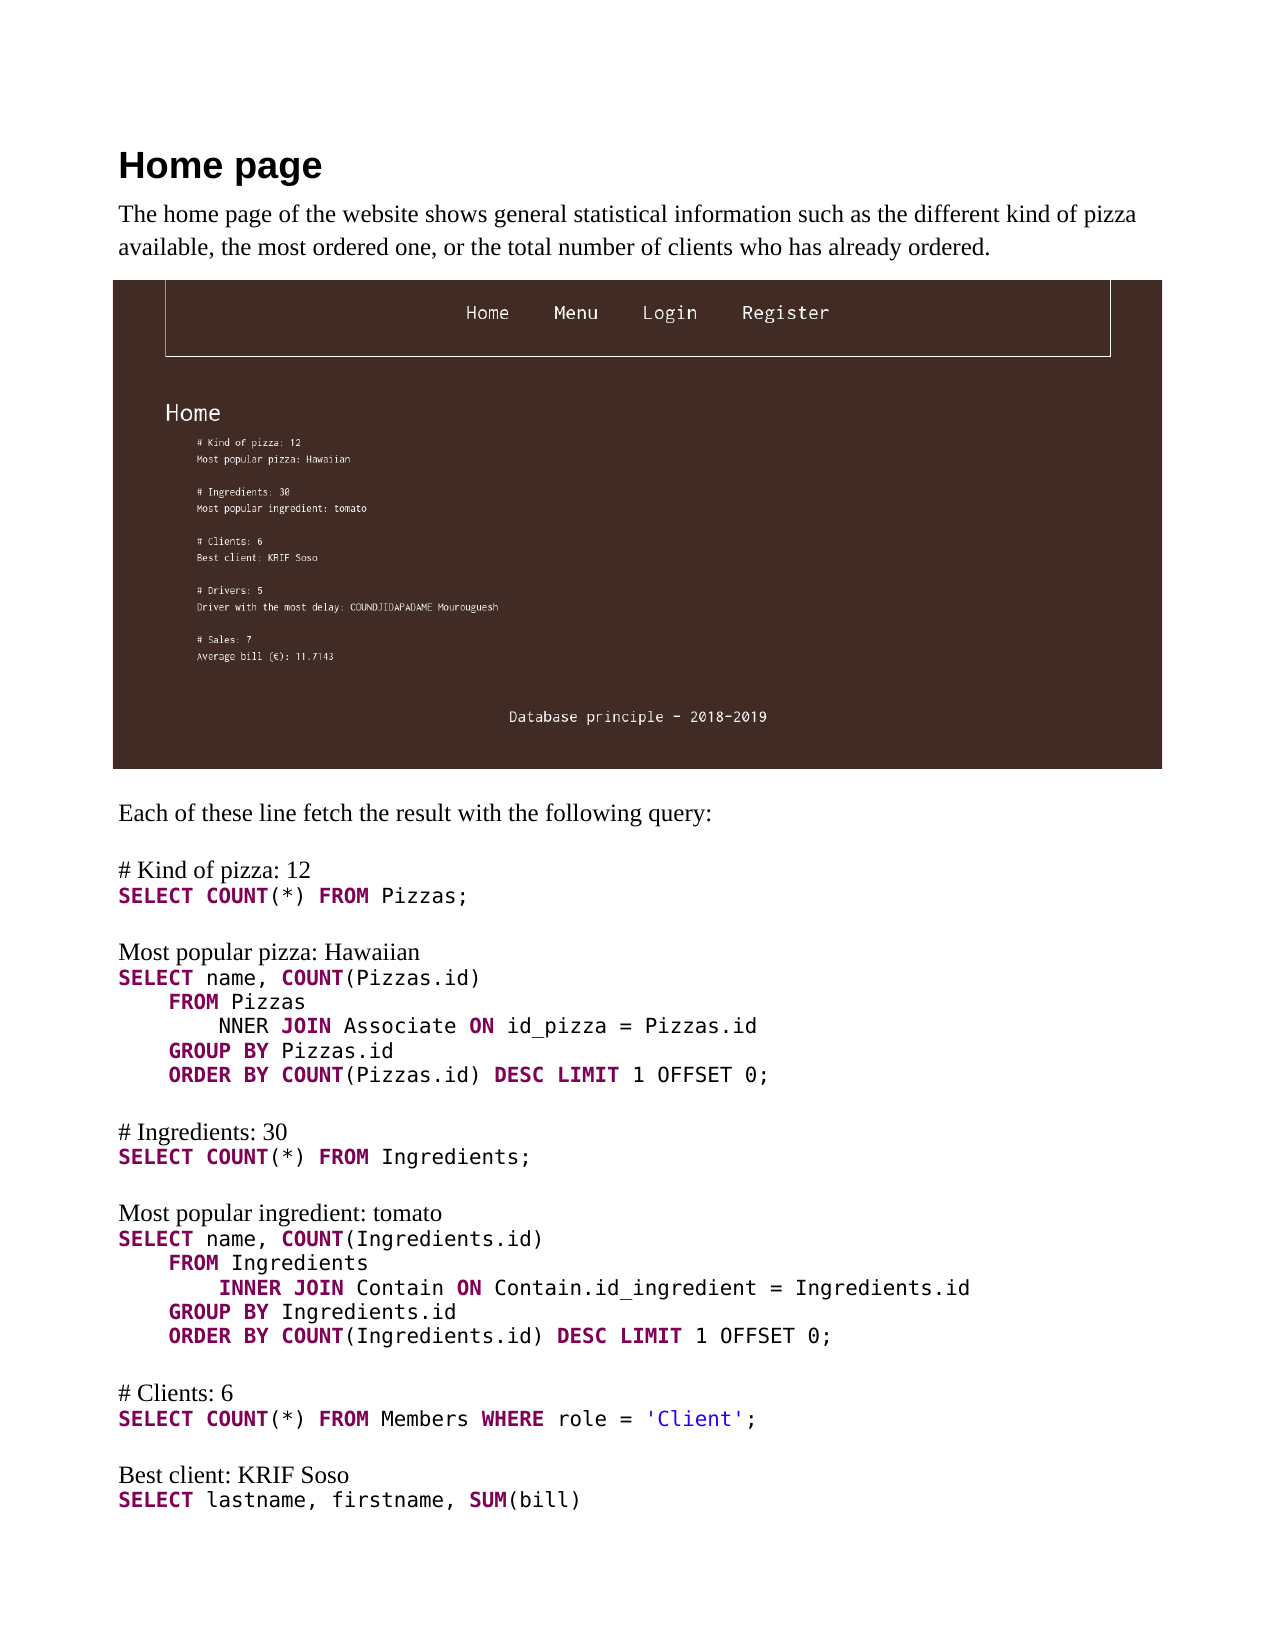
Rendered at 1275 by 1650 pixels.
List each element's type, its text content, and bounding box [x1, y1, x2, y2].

text The home page of the website shows general statistical information such as the different kind of pizza available, the most ordered one, or the total number of clients who has already ordered. [118, 199, 1157, 261]
text # Ingredients: 30 [118, 1117, 1157, 1145]
subtitle Home page [118, 143, 1157, 187]
text SELECT name, COUNT(Pizzas.id) [118, 966, 1157, 990]
text Most popular ingredient: tomato [118, 1198, 1157, 1227]
text INNER JOIN Contain ON Contain.id_ingredient = Ingredients.id [118, 1276, 1157, 1300]
text # Clients: 6 [118, 1378, 1157, 1407]
text GROUP BY Pizzas.id [118, 1039, 1157, 1063]
text SELECT COUNT(*) FROM Members WHERE role = 'Client'; [118, 1407, 1157, 1431]
text Best client: KRIF Soso [118, 1460, 1157, 1488]
text SELECT COUNT(*) FROM Pizzas; [118, 884, 1157, 908]
text GROUP BY Ingredients.id [118, 1300, 1157, 1324]
text ORDER BY COUNT(Ingredients.id) DESC LIMIT 1 OFFSET 0; [118, 1324, 1157, 1348]
text NNER JOIN Associate ON id_pizza = Pizzas.id [118, 1014, 1157, 1039]
text FROM Ingredients [118, 1251, 1157, 1276]
text ORDER BY COUNT(Pizzas.id) DESC LIMIT 1 OFFSET 0; [118, 1063, 1157, 1087]
text FROM Pizzas [118, 990, 1157, 1014]
text SELECT COUNT(*) FROM Ingredients; [118, 1145, 1157, 1170]
text # Kind of pizza: 12 [118, 855, 1157, 884]
text Most popular pizza: Hawaiian [118, 937, 1157, 966]
text SELECT name, COUNT(Ingredients.id) [118, 1227, 1157, 1251]
picture [112, 280, 1163, 769]
text SELECT lastname, firstname, SUM(bill) [118, 1488, 1157, 1513]
text Each of these line fetch the result with the following query: [118, 798, 1157, 827]
